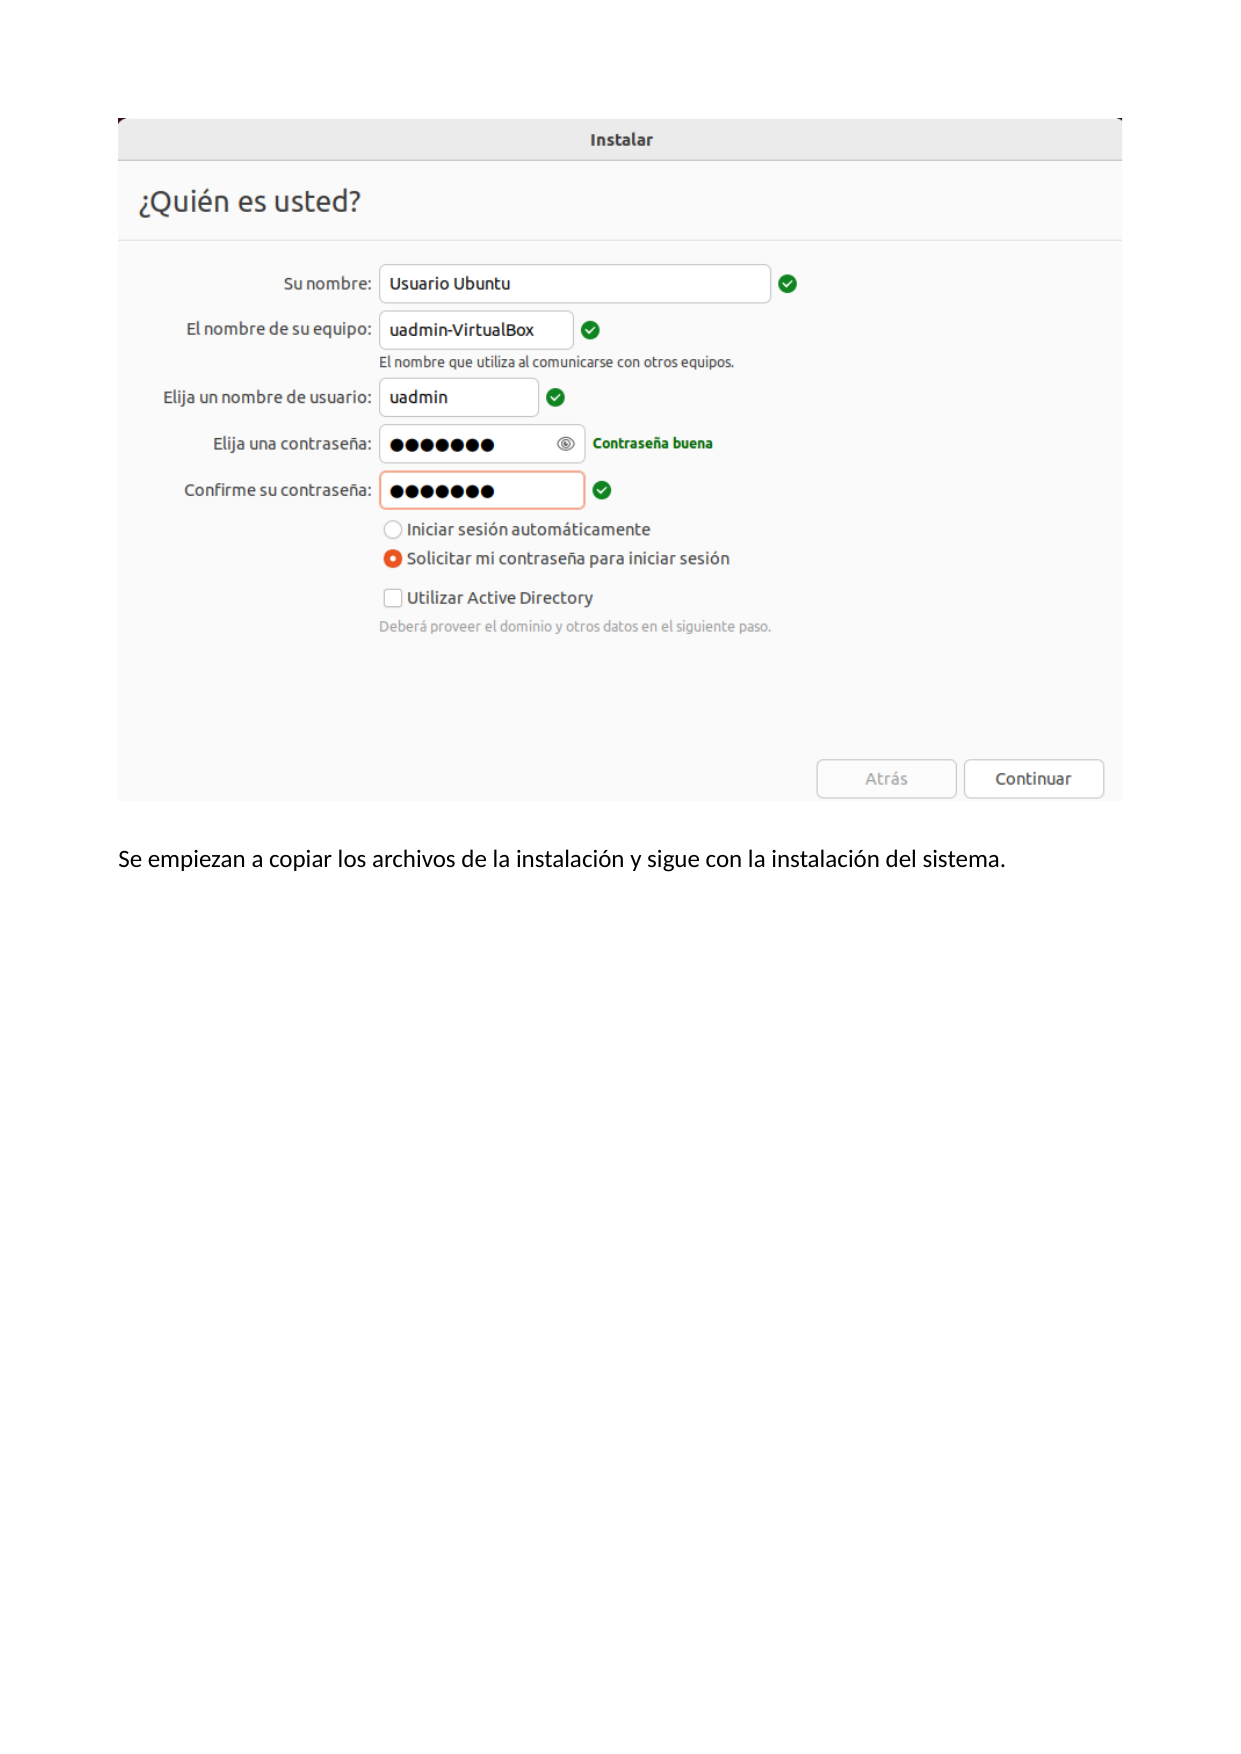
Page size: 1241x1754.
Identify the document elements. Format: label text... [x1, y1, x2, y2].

text Se empiezan a copiar los archivos de la instalación y sigue con la instalación del sistema. [118, 843, 1122, 874]
picture [118, 118, 1123, 801]
